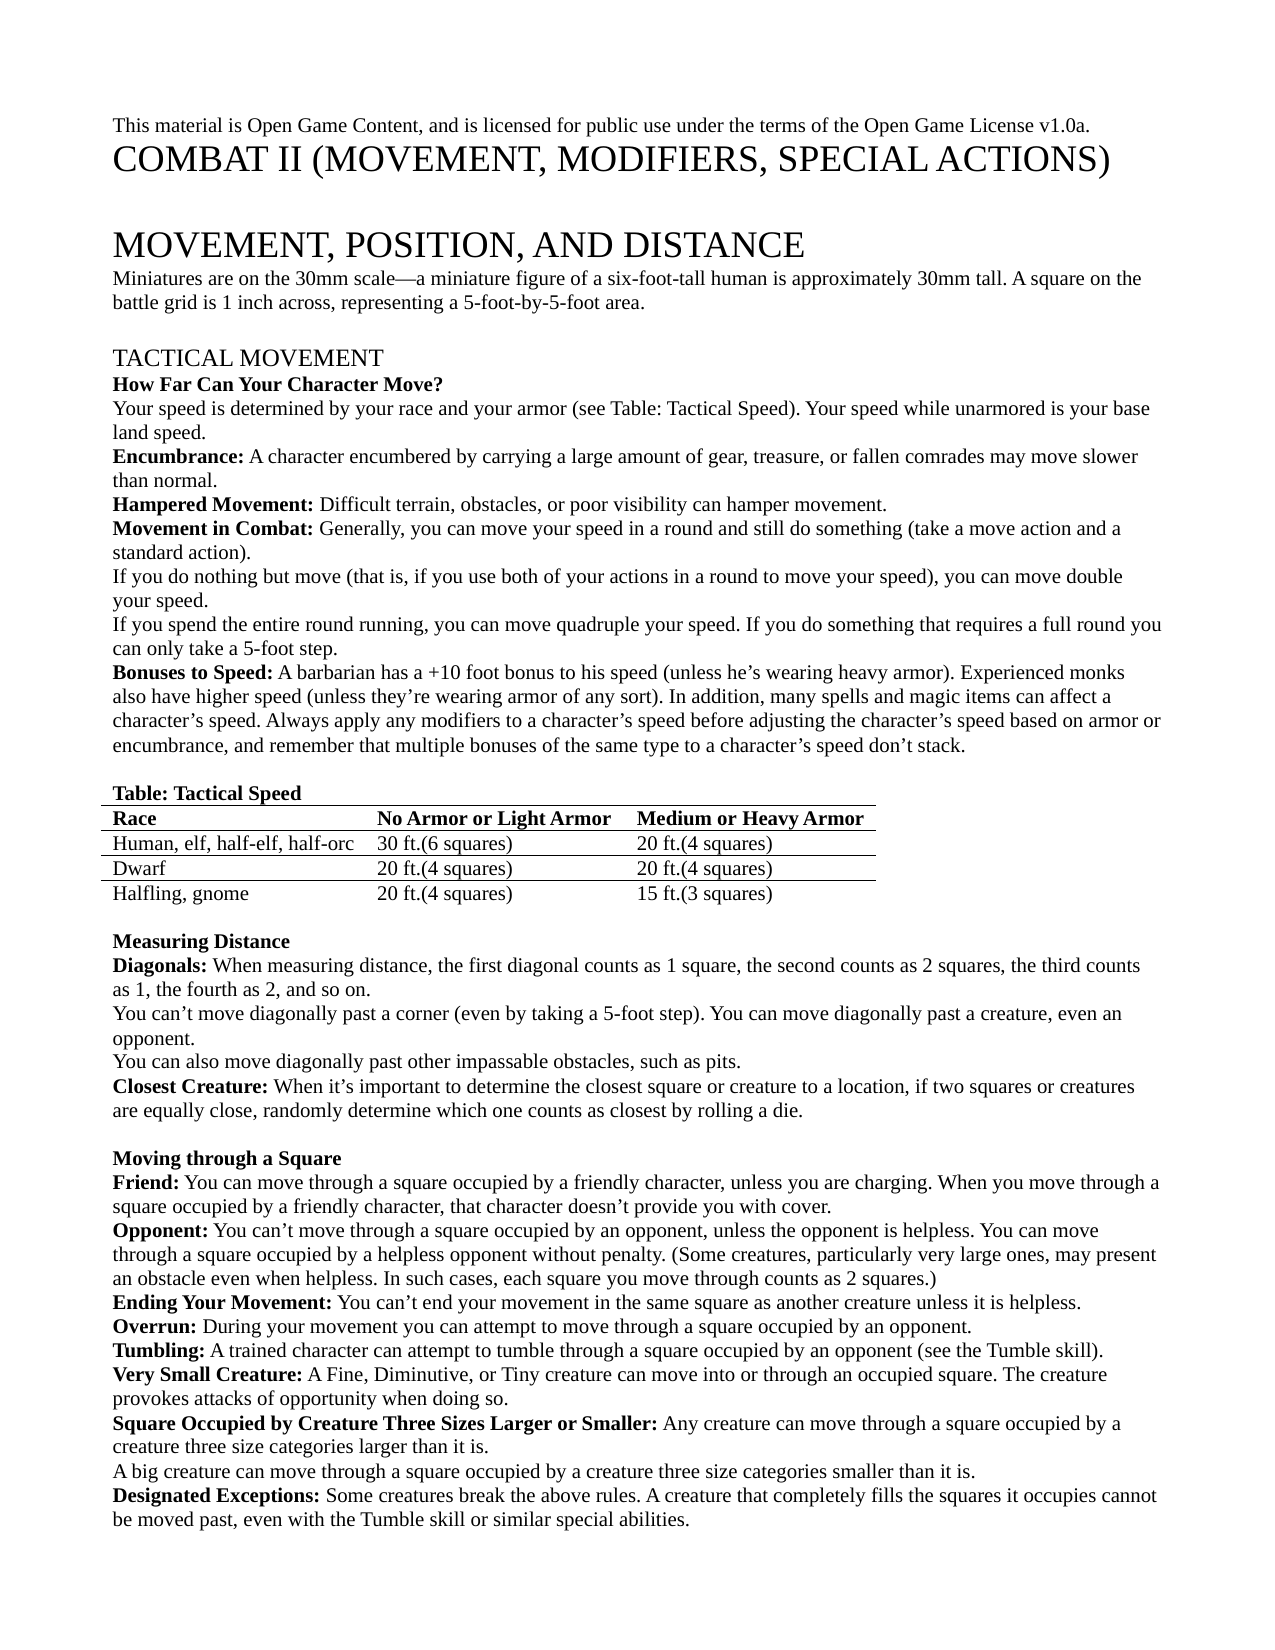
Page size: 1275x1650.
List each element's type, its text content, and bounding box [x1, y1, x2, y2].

subtitle How Far Can Your Character Move? [112, 372, 1162, 396]
text TACTICAL MOVEMENT [112, 343, 1162, 372]
table_cell Medium or Heavy Armor [625, 806, 876, 830]
table_cell Halfling, gnome [101, 881, 366, 905]
table_cell 15 ft.(3 squares) [625, 881, 876, 905]
table_header [366, 781, 625, 805]
text Square Occupied by Creature Three Sizes Larger or Smaller: Any creature can move through a square occupied by a creature three size categories larger than it is. [112, 1410, 1162, 1458]
text You can’t move diagonally past a corner (even by taking a 5-foot step). You can move diagonally past a creature, even an opponent. [112, 1001, 1162, 1049]
table_header Table: Tactical Speed [101, 781, 366, 805]
text A big creature can move through a square occupied by a creature three size categories smaller than it is. [112, 1458, 1162, 1483]
subtitle Measuring Distance [112, 929, 1162, 953]
text If you do nothing but move (that is, if you use both of your actions in a round to move your speed), you can move double your speed. [112, 564, 1162, 612]
text Very Small Creature: A Fine, Diminutive, or Tiny creature can move into or through an occupied square. The creature provokes attacks of opportunity when doing so. [112, 1362, 1162, 1410]
text Ending Your Movement: You can’t end your movement in the same square as another creature unless it is helpless. [112, 1290, 1162, 1314]
table_cell Race [101, 806, 366, 830]
text Friend: You can move through a square occupied by a friendly character, unless you are charging. When you move through a square occupied by a friendly character, that character doesn’t provide you with cover. [112, 1170, 1162, 1218]
table_cell 20 ft.(4 squares) [625, 856, 876, 880]
text This material is Open Game Content, and is licensed for public use under the terms of the Open Game License v1.0a. [112, 112, 1162, 137]
table_cell Human, elf, half-elf, half-orc [101, 831, 366, 855]
text Overrun: During your movement you can attempt to move through a square occupied by an opponent. [112, 1314, 1162, 1338]
text Hampered Movement: Difficult terrain, obstacles, or poor visibility can hamper movement. [112, 492, 1162, 516]
table_cell 30 ft.(6 squares) [366, 831, 625, 855]
text Miniatures are on the 30mm scale—a miniature figure of a six-foot-tall human is approximately 30mm tall. A square on the battle grid is 1 inch across, representing a 5-foot-by-5-foot area. [112, 266, 1162, 314]
text Closest Creature: When it’s important to determine the closest square or creature to a location, if two squares or creatures are equally close, randomly determine which one counts as closest by rolling a die. [112, 1073, 1162, 1122]
table_header [625, 781, 876, 805]
table_cell Dwarf [101, 856, 366, 880]
text You can also move diagonally past other impassable obstacles, such as pits. [112, 1049, 1162, 1073]
text Opponent: You can’t move through a square occupied by an opponent, unless the opponent is helpless. You can move through a square occupied by a helpless opponent without penalty. (Some creatures, particularly very large ones, may present an obstacle even when helpless. In such cases, each square you move through counts as 2 squares.) [112, 1218, 1162, 1290]
subtitle Moving through a Square [112, 1146, 1162, 1170]
text Your speed is determined by your race and your armor (see Table: Tactical Speed). Your speed while unarmored is your base land speed. [112, 396, 1162, 444]
table_cell 20 ft.(4 squares) [366, 881, 625, 905]
text MOVEMENT, POSITION, AND DISTANCE [112, 223, 1162, 266]
text Encumbrance: A character encumbered by carrying a large amount of gear, treasure, or fallen comrades may move slower than normal. [112, 444, 1162, 492]
text Bonuses to Speed: A barbarian has a +10 foot bonus to his speed (unless he’s wearing heavy armor). Experienced monks also have higher speed (unless they’re wearing armor of any sort). In addition, many spells and magic items can affect a character’s speed. Always apply any modifiers to a character’s speed before adjusting the character’s speed based on armor or encumbrance, and remember that multiple bonuses of the same type to a character’s speed don’t stack. [112, 660, 1162, 757]
text Diagonals: When measuring distance, the first diagonal counts as 1 square, the second counts as 2 squares, the third counts as 1, the fourth as 2, and so on. [112, 953, 1162, 1001]
text COMBAT II (MOVEMENT, MODIFIERS, SPECIAL ACTIONS) [112, 137, 1162, 180]
text Tumbling: A trained character can attempt to tumble through a square occupied by an opponent (see the Tumble skill). [112, 1338, 1162, 1362]
table_cell No Armor or Light Armor [366, 806, 625, 830]
text If you spend the entire round running, you can move quadruple your speed. If you do something that requires a full round you can only take a 5-foot step. [112, 612, 1162, 660]
text Movement in Combat: Generally, you can move your speed in a round and still do something (take a move action and a standard action). [112, 516, 1162, 564]
table_cell 20 ft.(4 squares) [625, 831, 876, 855]
table_cell 20 ft.(4 squares) [366, 856, 625, 880]
text Designated Exceptions: Some creatures break the above rules. A creature that completely fills the squares it occupies cannot be moved past, even with the Tumble skill or similar special abilities. [112, 1483, 1162, 1531]
